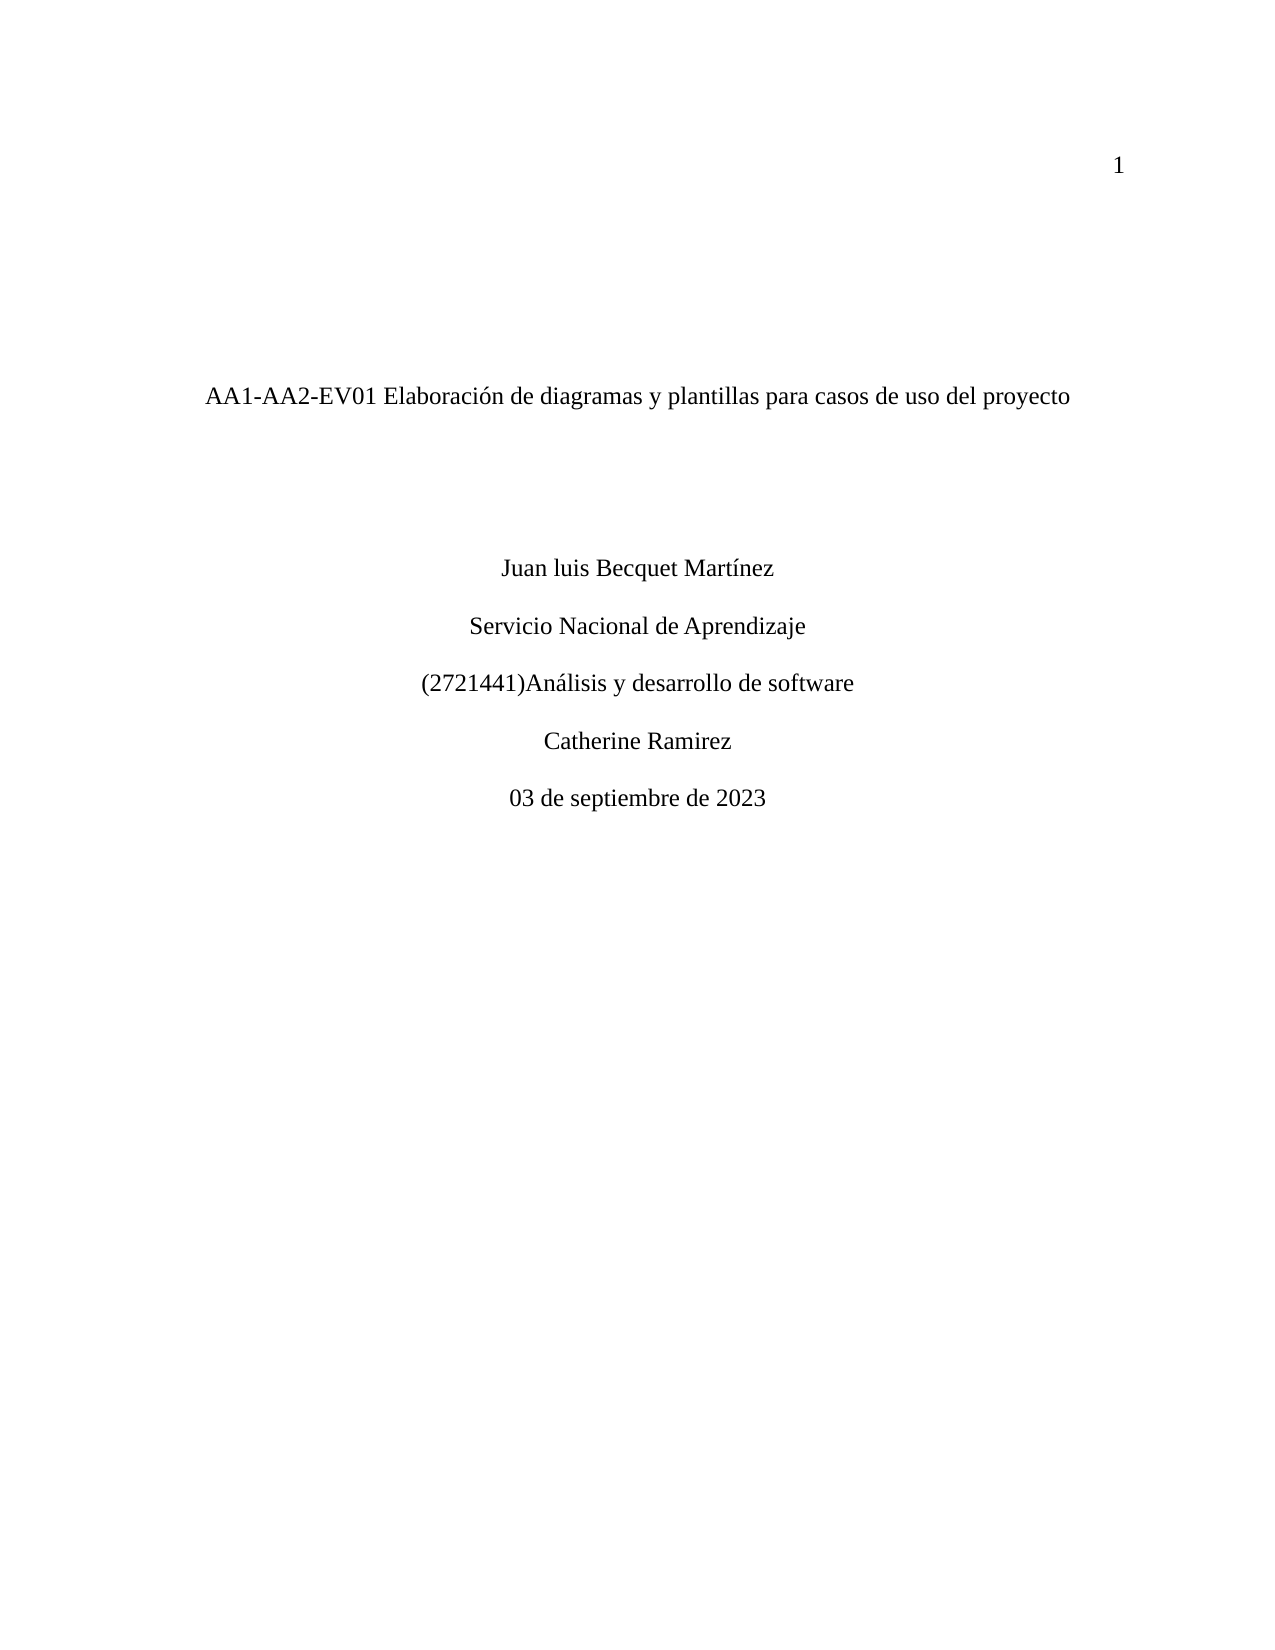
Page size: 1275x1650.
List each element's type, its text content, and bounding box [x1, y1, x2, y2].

text Catherine Ramirez [150, 726, 1125, 754]
text 03 de septiembre de 2023 [150, 783, 1125, 812]
text (2721441)Análisis y desarrollo de software [150, 668, 1125, 697]
text AA1-AA2-EV01 Elaboración de diagramas y plantillas para casos de uso del proyecto [150, 381, 1125, 409]
text Juan luis Becquet Martínez [150, 553, 1125, 582]
text Servicio Nacional de Aprendizaje [150, 611, 1125, 639]
